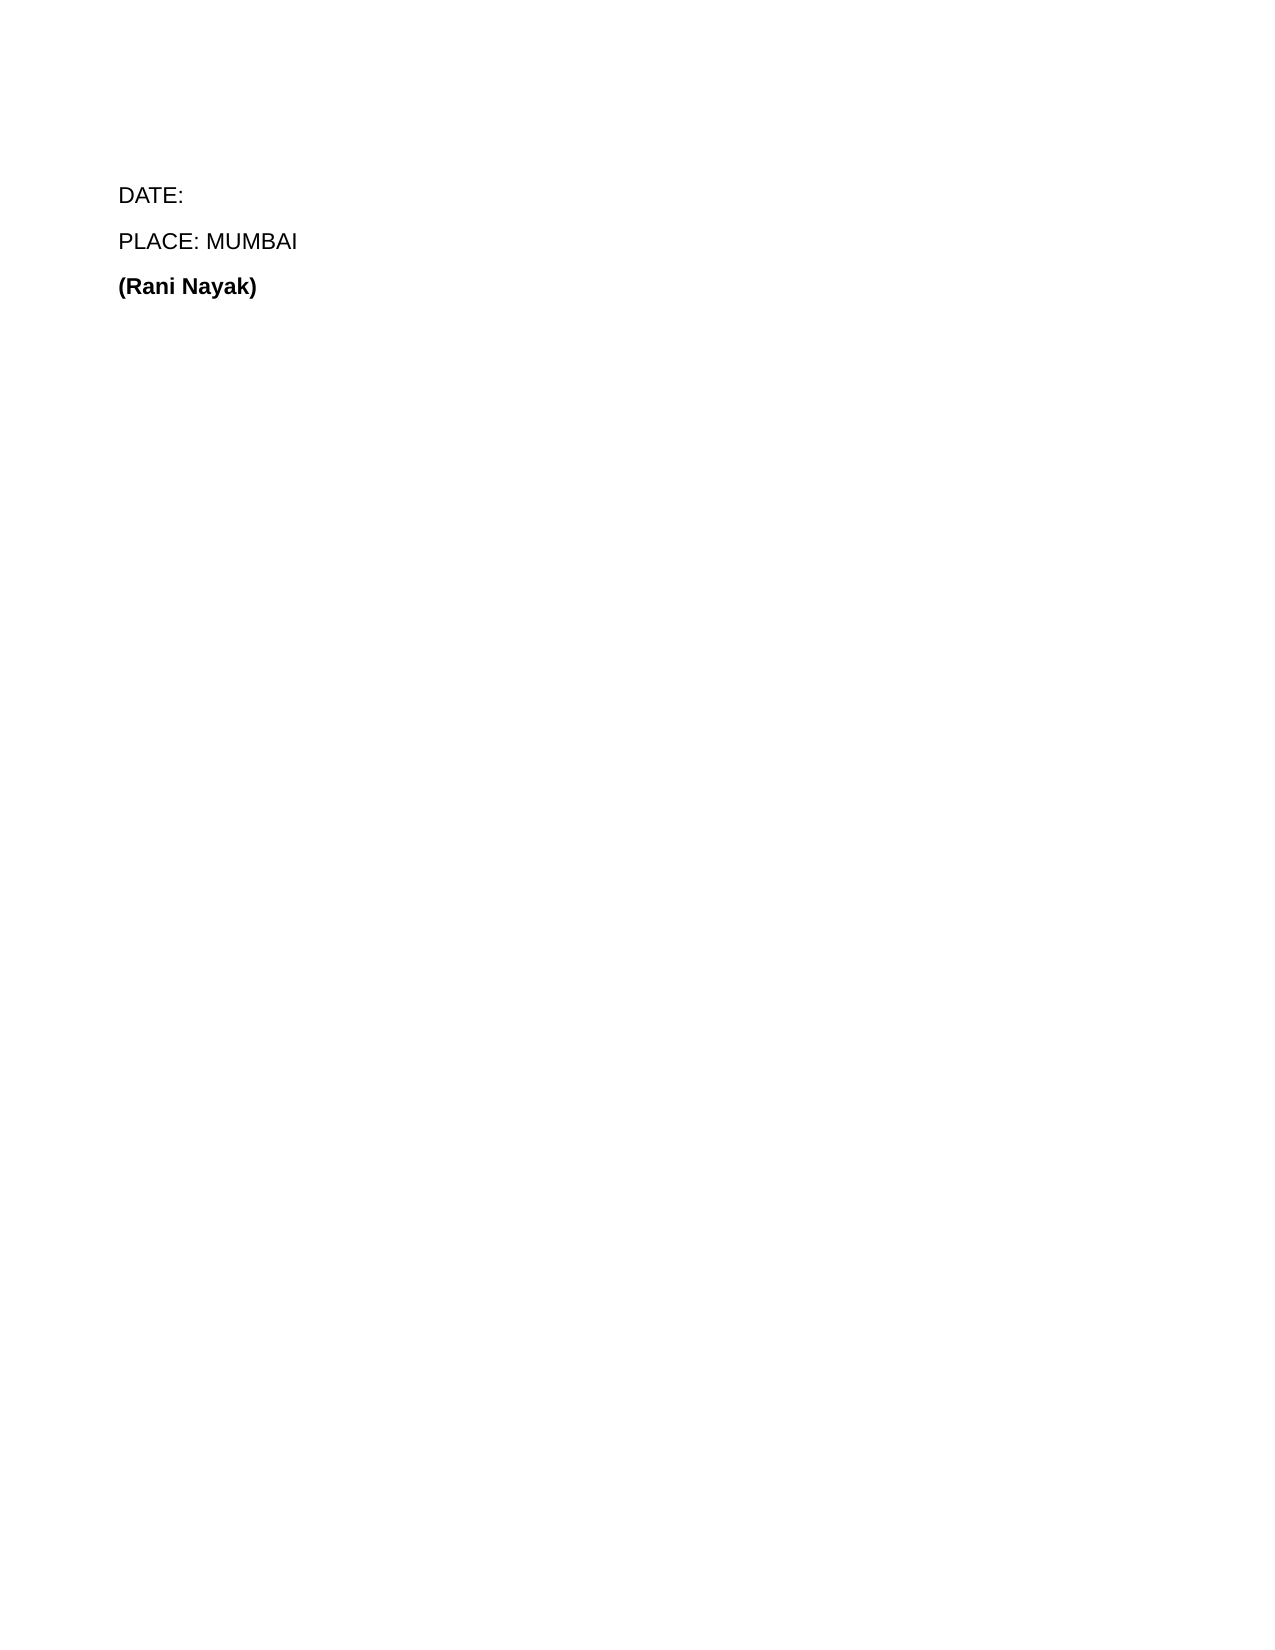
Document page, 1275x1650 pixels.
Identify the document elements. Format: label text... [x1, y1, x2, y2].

text (Rani Nayak) [118, 254, 1157, 299]
text PLACE: MUMBAI [118, 209, 1157, 254]
text DATE: [118, 163, 1157, 209]
